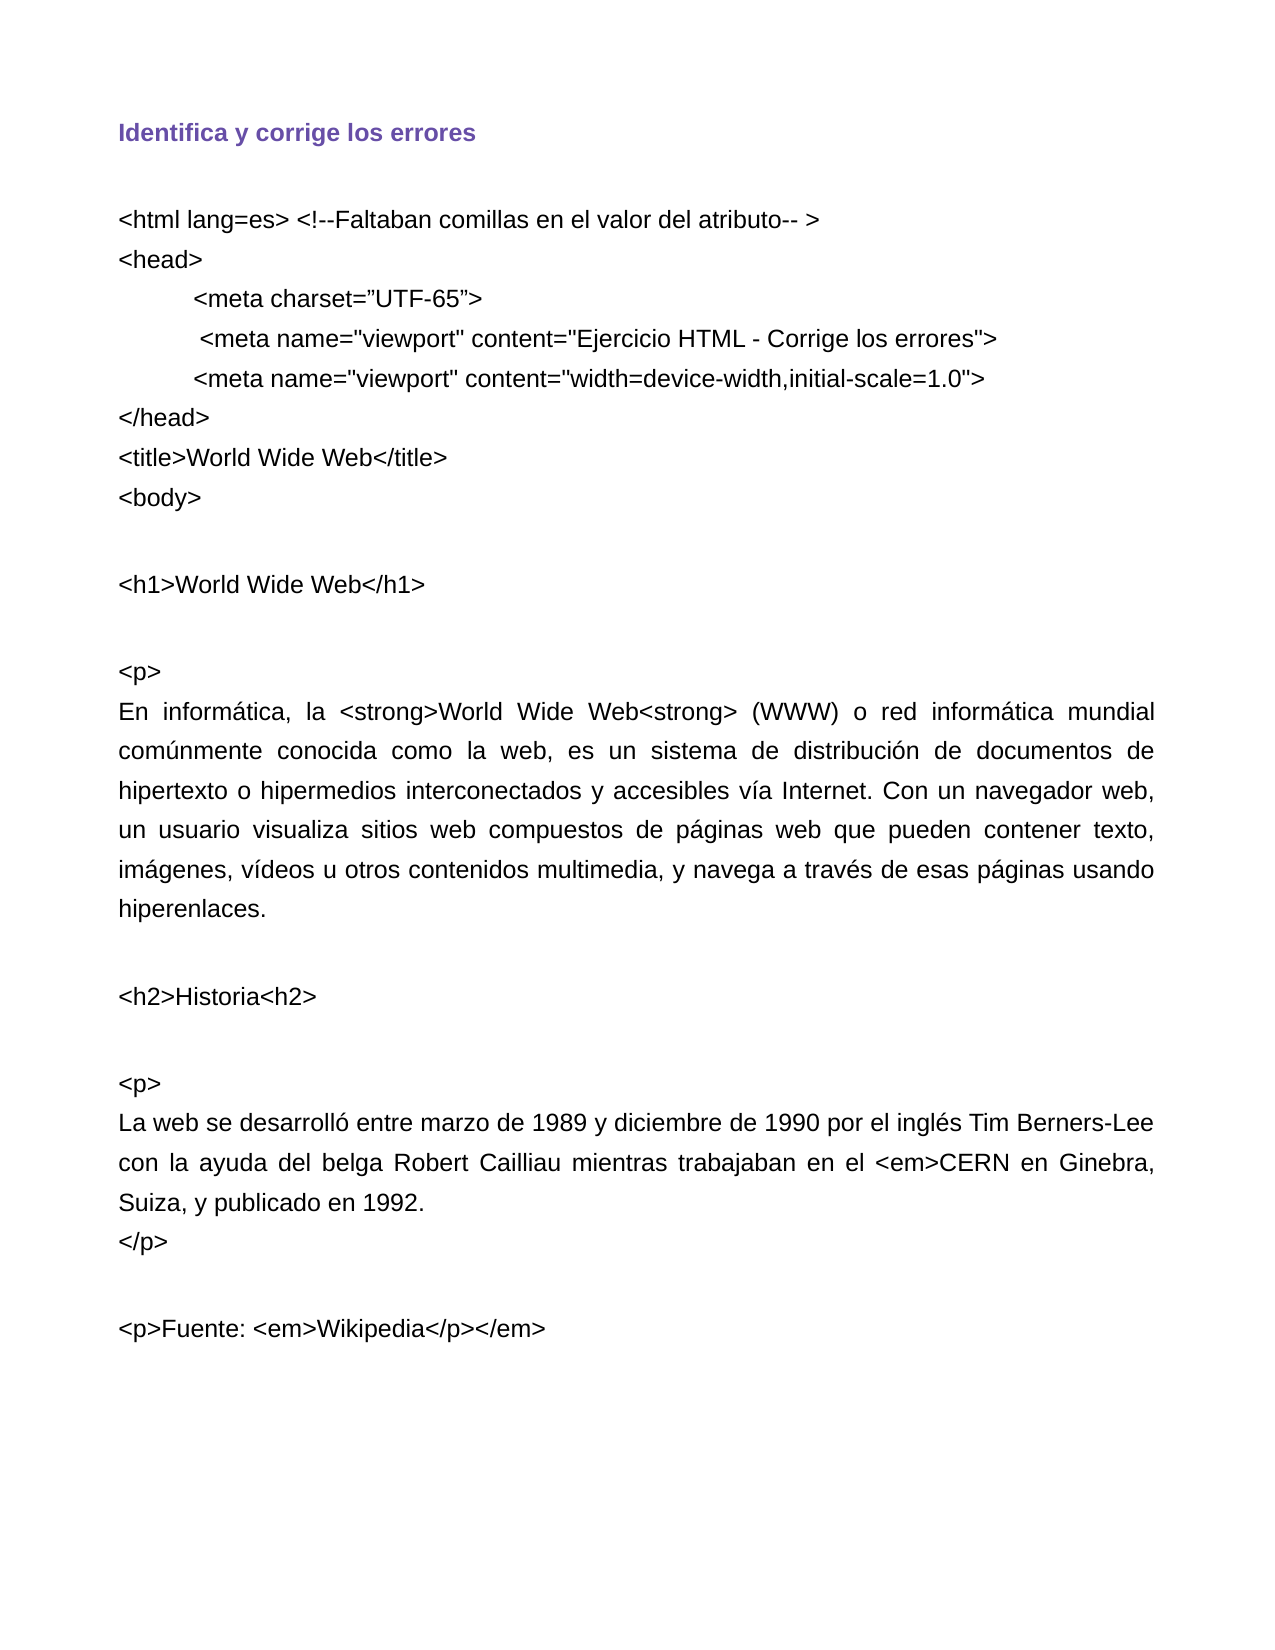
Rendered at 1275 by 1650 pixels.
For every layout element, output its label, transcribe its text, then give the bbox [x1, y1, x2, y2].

text <title>World Wide Web</title> [118, 443, 1157, 472]
text <html lang=es> <!--Faltaban comillas en el valor del atributo-- > [118, 205, 1157, 234]
text En informática, la <strong>World Wide Web<strong> (WWW) o red informática mundial comúnmente conocida como la web, es un sistema de distribución de documentos de hipertexto o hipermedios interconectados y accesibles vía Internet. Con un navegador web, un usuario visualiza sitios web compuestos de páginas web que pueden contener texto, imágenes, vídeos u otros contenidos multimedia, y navega a través de esas páginas usando hiperenlaces. [118, 697, 1157, 923]
text <h2>Historia<h2> [118, 982, 1157, 1010]
text <body> [118, 483, 1157, 511]
text </p> [118, 1227, 1157, 1256]
text <meta name="viewport" content="width=device-width,initial-scale=1.0"> [118, 364, 1157, 393]
text <h1>World Wide Web</h1> [118, 570, 1157, 598]
text <meta name="viewport" content="Ejercicio HTML - Corrige los errores"> [118, 324, 1157, 353]
text La web se desarrolló entre marzo de 1989 y diciembre de 1990 por el inglés Tim Berners-Lee con la ayuda del belga Robert Cailliau mientras trabajaban en el <em>CERN en Ginebra, Suiza, y publicado en 1992. [118, 1108, 1157, 1216]
text <p> [118, 657, 1157, 686]
text </head> [118, 403, 1157, 432]
text <p> [118, 1069, 1157, 1098]
text <p>Fuente: <em>Wikipedia</p></em> [118, 1314, 1157, 1343]
text <meta charset=”UTF-65”> [118, 284, 1157, 313]
text Identifica y corrige los errores [118, 118, 1157, 147]
text <head> [118, 245, 1157, 274]
